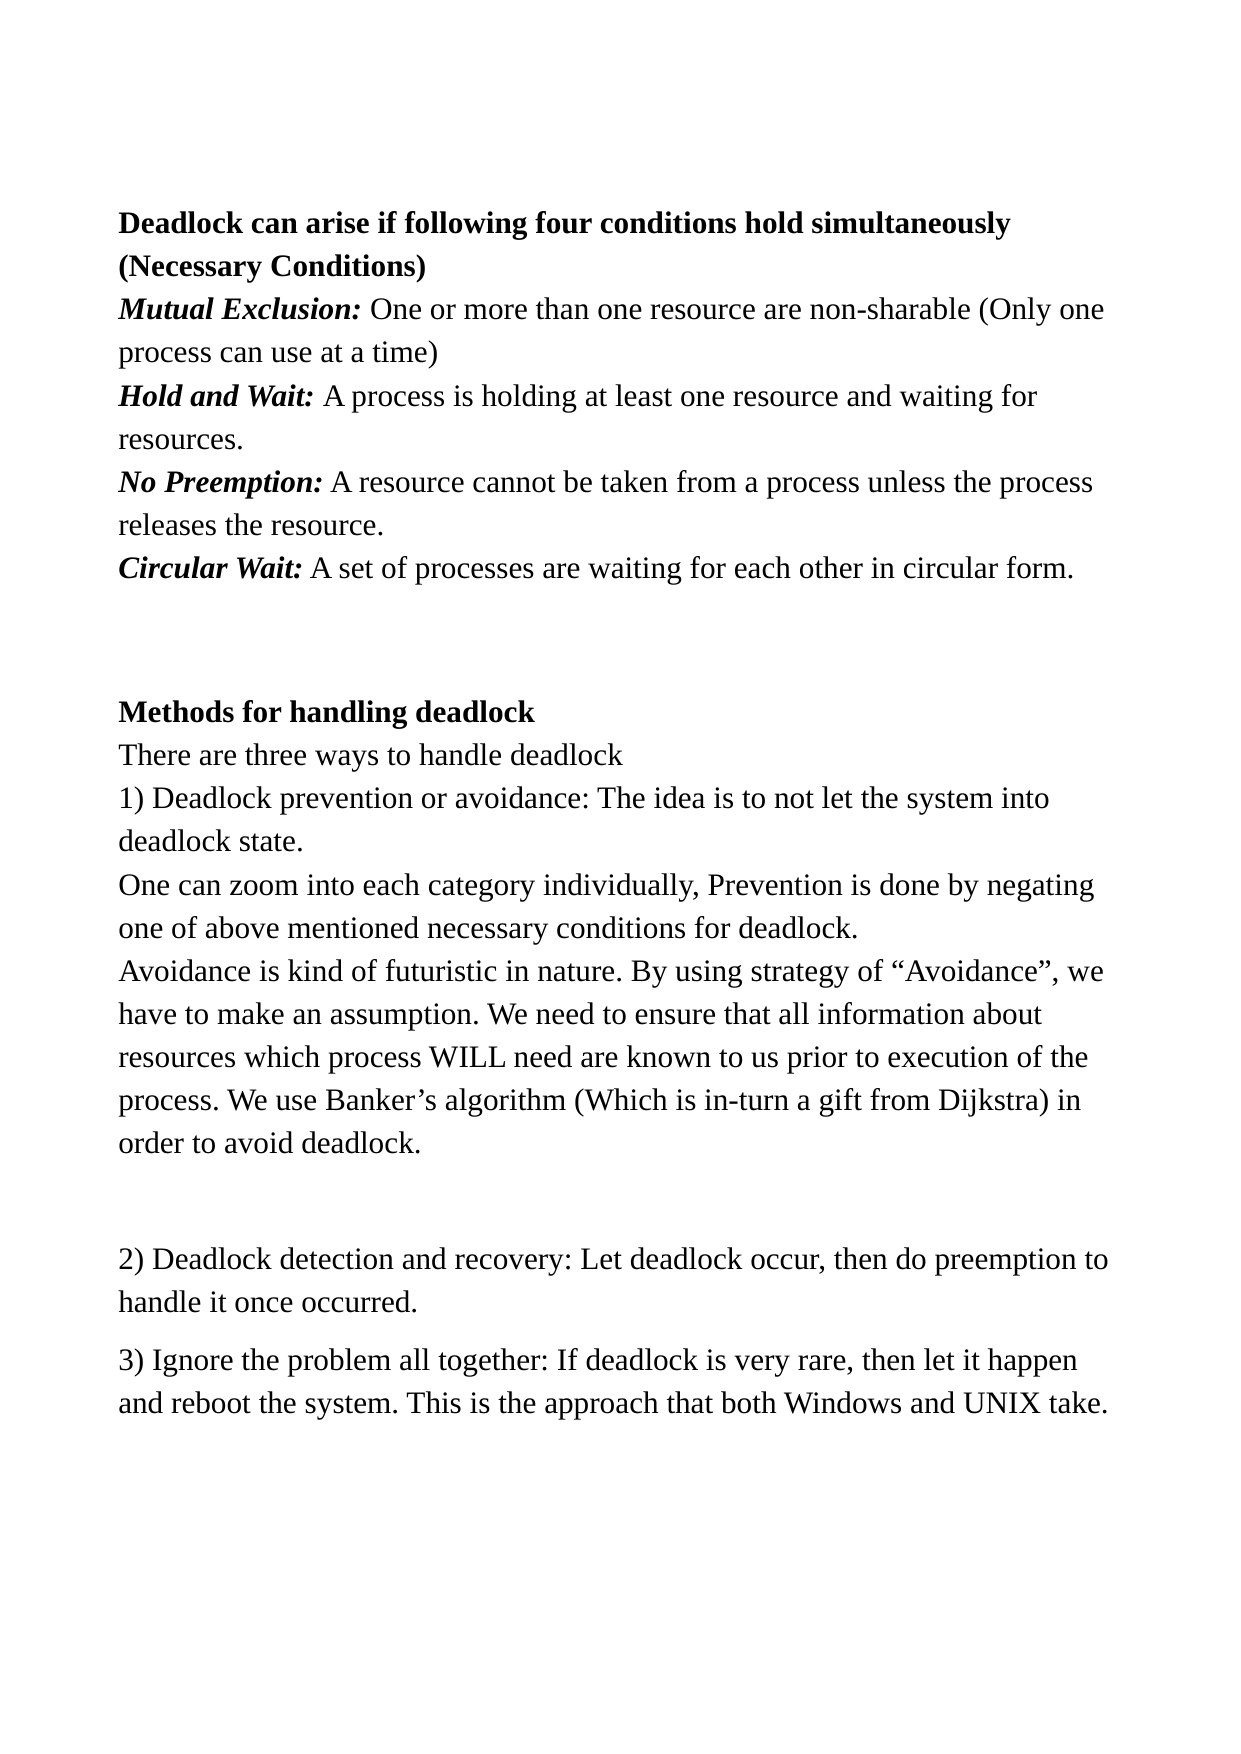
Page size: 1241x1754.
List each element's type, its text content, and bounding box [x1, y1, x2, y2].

text Deadlock can arise if following four conditions hold simultaneously (Necessary Conditions) Mutual Exclusion: One or more than one resource are non-sharable (Only one process can use at a time) Hold and Wait: A process is holding at least one resource and waiting for resources. No Preemption: A resource cannot be taken from a process unless the process releases the resource. Circular Wait: A set of processes are waiting for each other in circular form. [118, 118, 1122, 585]
text Methods for handling deadlock There are three ways to handle deadlock 1) Deadlock prevention or avoidance: The idea is to not let the system into deadlock state. One can zoom into each category individually, Prevention is done by negating one of above mentioned necessary conditions for deadlock. Avoidance is kind of futuristic in nature. By using strategy of “Avoidance”, we have to make an assumption. We need to ensure that all information about resources which process WILL need are known to us prior to execution of the process. We use Banker’s algorithm (Which is in-turn a gift from Dijkstra) in order to avoid deadlock. [118, 607, 1122, 1161]
text 3) Ignore the problem all together: If deadlock is very rare, then let it happen and reboot the system. This is the approach that both Windows and UNIX take. [118, 1341, 1122, 1420]
text 2) Deadlock detection and recovery: Let deadlock occur, then do preemption to handle it once occurred. [118, 1240, 1122, 1319]
